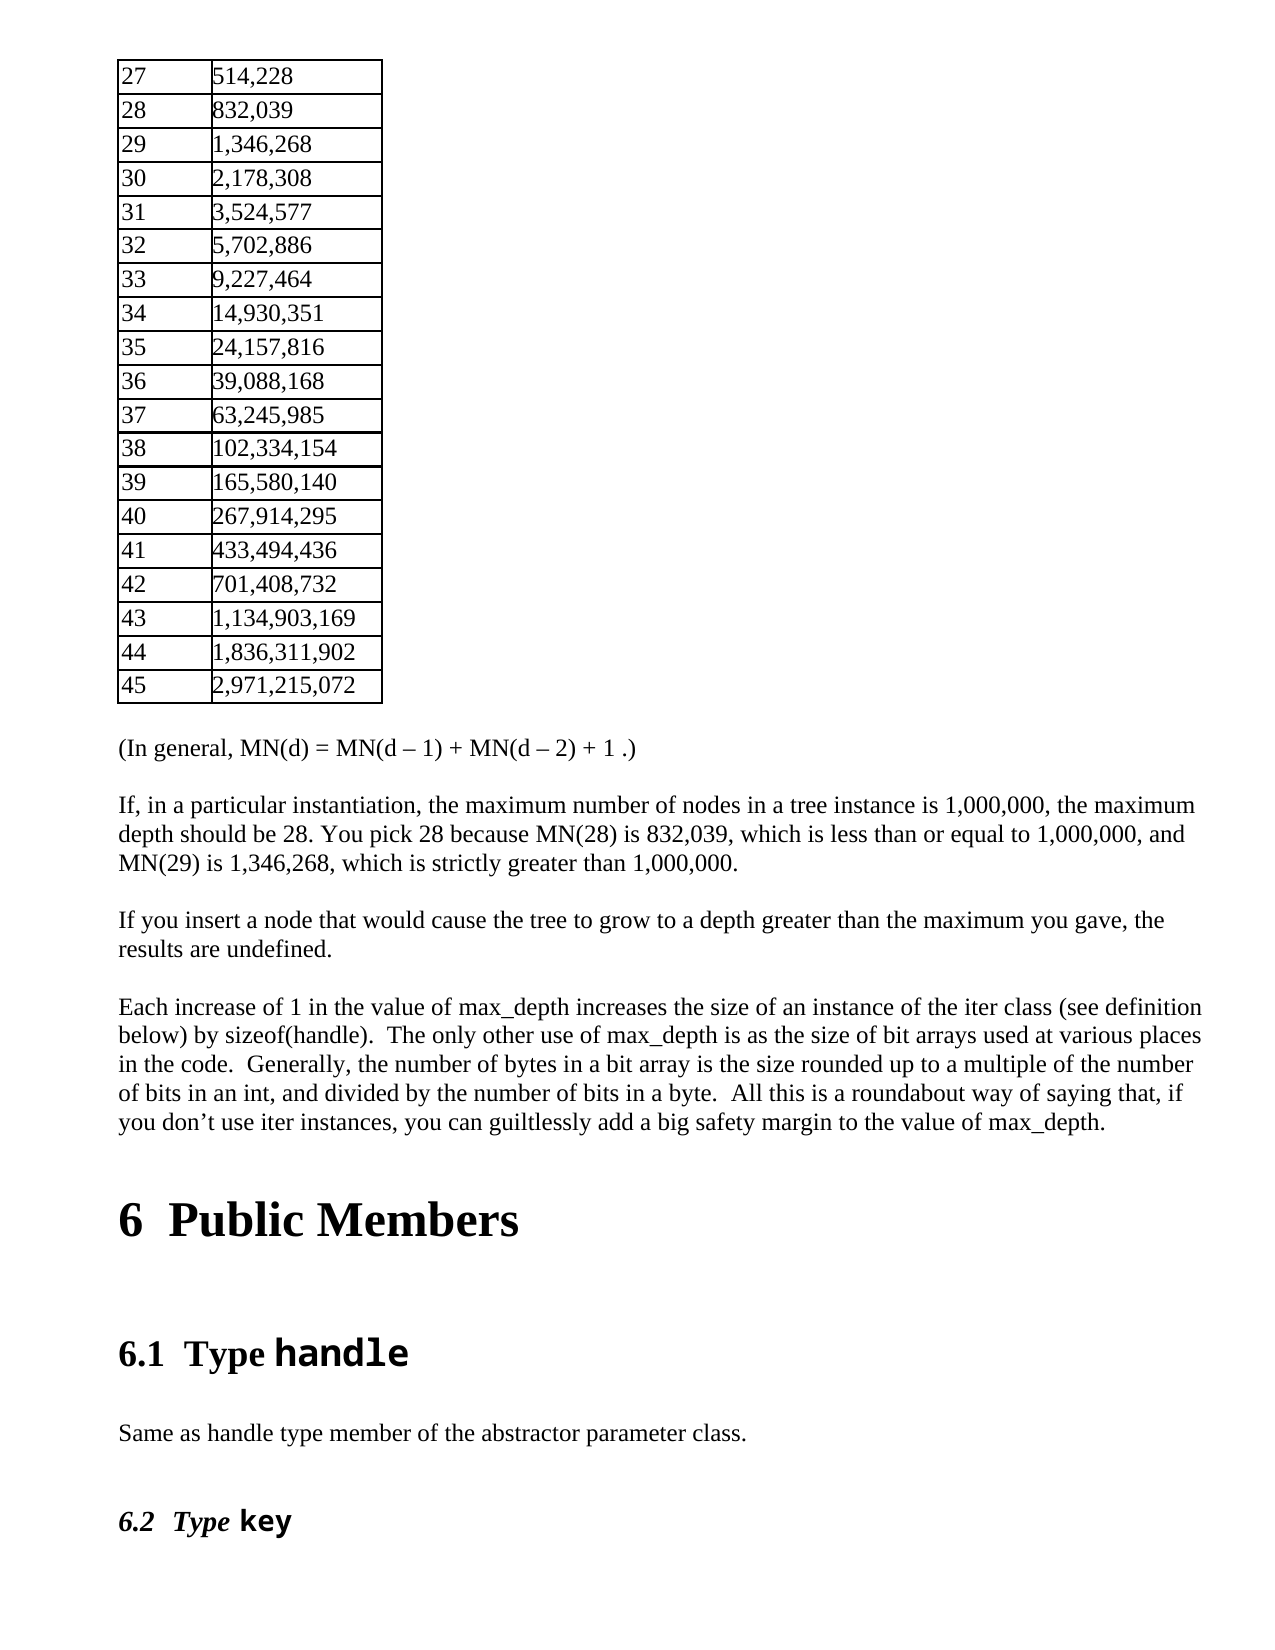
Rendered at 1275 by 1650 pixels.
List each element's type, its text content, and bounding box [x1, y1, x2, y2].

table_cell 701,408,732 [213, 569, 381, 601]
table_cell 24,157,816 [213, 332, 381, 364]
table_cell 33 [119, 264, 211, 296]
table_cell 42 [119, 569, 211, 601]
subtitle 6.1 Type handle [118, 1326, 1216, 1377]
table_cell 1,134,903,169 [213, 603, 381, 634]
table_cell 34 [119, 298, 211, 330]
table_cell 9,227,464 [213, 264, 381, 296]
table_cell 36 [119, 366, 211, 398]
table_cell 2,971,215,072 [213, 671, 381, 702]
text (In general, MN(d) = MN(d – 1) + MN(d – 2) + 1 .) [118, 733, 1216, 762]
table_cell 514,228 [213, 61, 381, 93]
table_cell 29 [119, 129, 211, 161]
text If you insert a node that would cause the tree to grow to a depth greater than the maximum you gave, the results are undefined. [118, 906, 1216, 963]
table_cell 30 [119, 163, 211, 194]
text Same as handle type member of the abstractor parameter class. [118, 1418, 1216, 1447]
table_cell 267,914,295 [213, 501, 381, 533]
table_cell 28 [119, 95, 211, 127]
table_cell 41 [119, 535, 211, 567]
table_cell 40 [119, 501, 211, 533]
table_cell 1,346,268 [213, 129, 381, 161]
table_cell 14,930,351 [213, 298, 381, 330]
text Each increase of 1 in the value of max_depth increases the size of an instance of the iter class (see definition below) by sizeof(handle). The only other use of max_depth is as the size of bit arrays used at various places in the code. Generally, the number of bytes in a bit array is the size rounded up to a multiple of the number of bits in an int, and divided by the number of bits in a byte. All this is a roundabout way of saying that, if you don’t use iter instances, you can guiltlessly add a big safety margin to the value of max_depth. [118, 992, 1216, 1136]
table_cell 37 [119, 400, 211, 431]
table_cell 165,580,140 [213, 468, 381, 499]
table_cell 39 [119, 468, 211, 499]
table_cell 1,836,311,902 [213, 637, 381, 668]
table_cell 44 [119, 637, 211, 668]
text If, in a particular instantiation, the maximum number of nodes in a tree instance is 1,000,000, the maximum depth should be 28. You pick 28 because MN(28) is 832,039, which is less than or equal to 1,000,000, and MN(29) is 1,346,268, which is strictly greater than 1,000,000. [118, 791, 1216, 877]
table_cell 45 [119, 671, 211, 702]
subtitle 6.2 Type key [118, 1497, 1216, 1540]
table_cell 63,245,985 [213, 400, 381, 431]
table_cell 5,702,886 [213, 230, 381, 262]
table_cell 832,039 [213, 95, 381, 127]
table_cell 3,524,577 [213, 197, 381, 228]
table_cell 38 [119, 434, 211, 465]
table_cell 102,334,154 [213, 434, 381, 465]
table_cell 433,494,436 [213, 535, 381, 567]
table_cell 35 [119, 332, 211, 364]
table_cell 43 [119, 603, 211, 634]
table_cell 39,088,168 [213, 366, 381, 398]
table_cell 27 [119, 61, 211, 93]
subtitle 6 Public Members [118, 1189, 1216, 1247]
table_cell 32 [119, 230, 211, 262]
table_cell 31 [119, 197, 211, 228]
table_cell 2,178,308 [213, 163, 381, 194]
